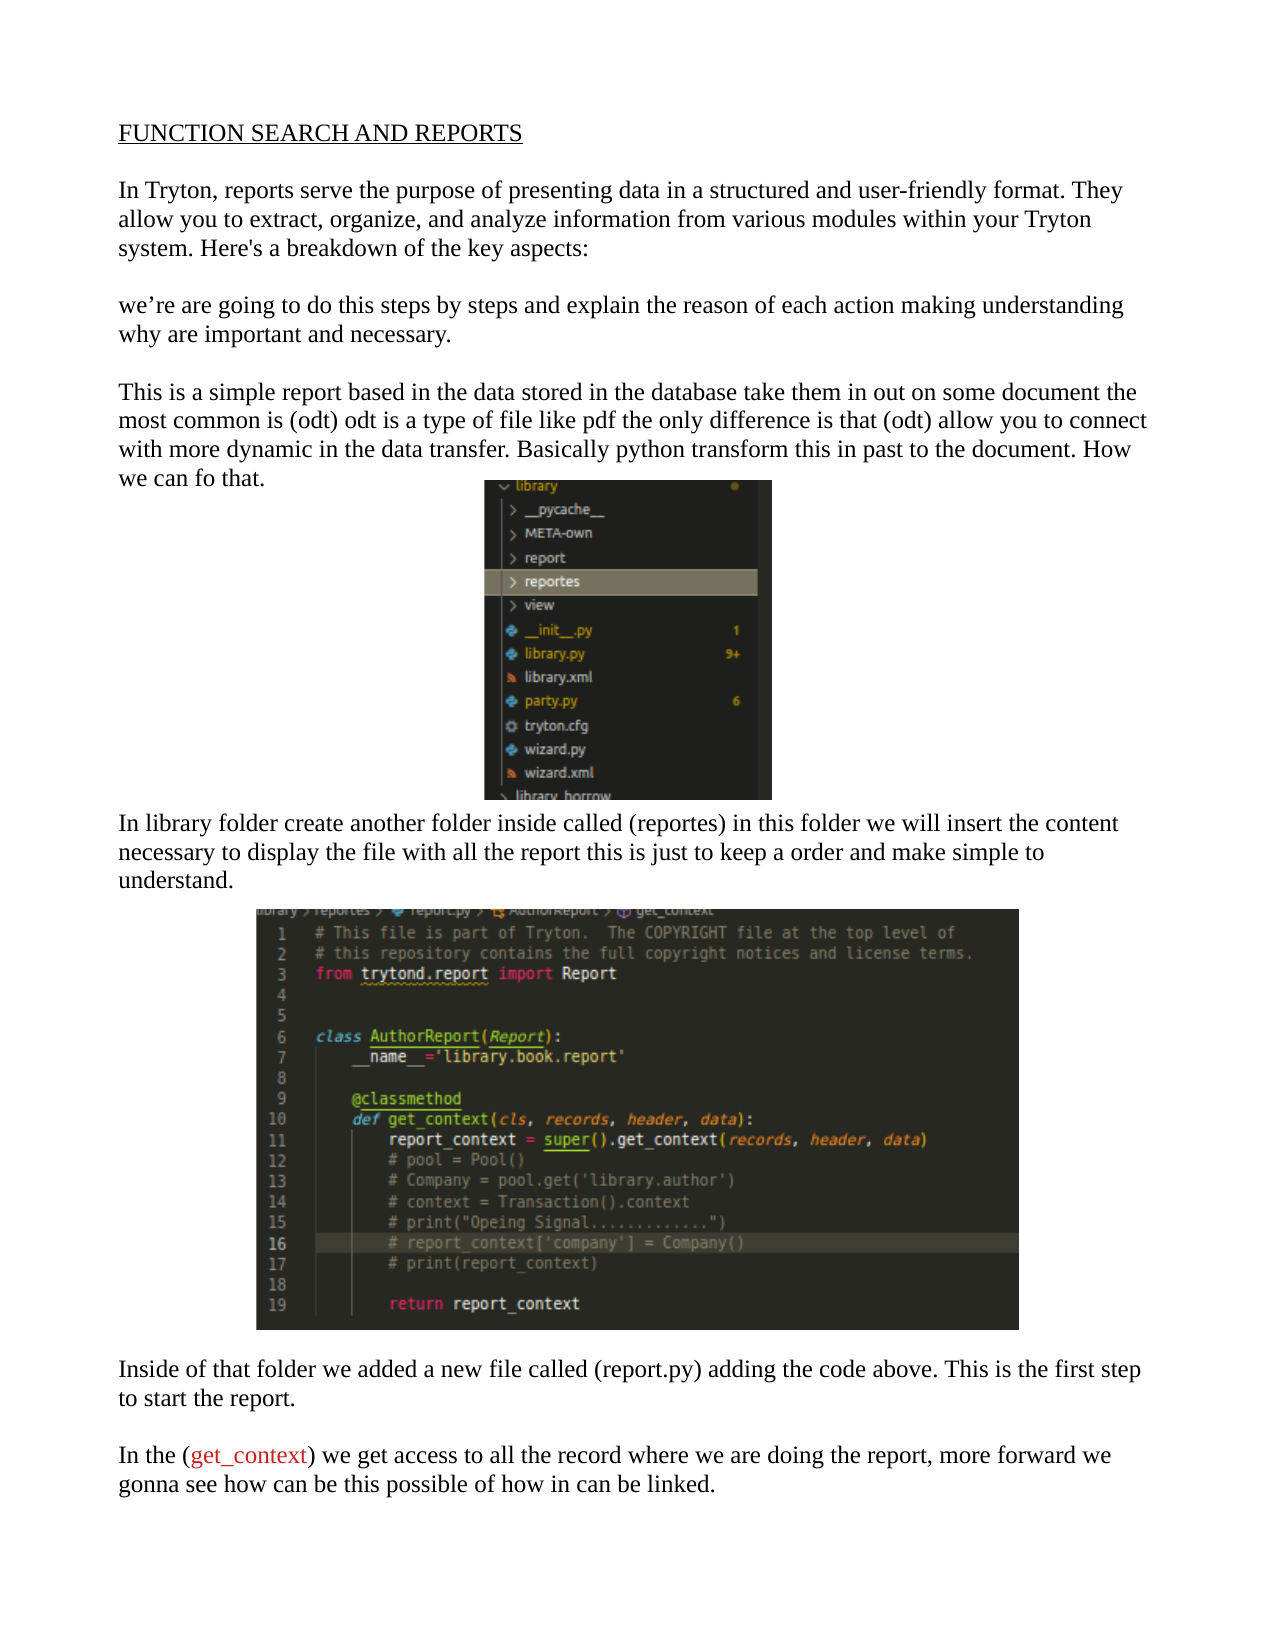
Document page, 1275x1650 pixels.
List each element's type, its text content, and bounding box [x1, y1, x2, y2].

picture [256, 909, 1019, 1330]
text In Tryton, reports serve the purpose of presenting data in a structured and user-friendly format. They allow you to extract, organize, and analyze information from various modules within your Tryton system. Here's a breakdown of the key aspects: [118, 176, 1157, 262]
picture [484, 480, 772, 800]
text In library folder create another folder inside called (reportes) in this folder we will insert the content necessary to display the file with all the report this is just to keep a order and make simple to understand. [118, 808, 1157, 894]
text This is a simple report based in the data stored in the database take them in out on some document the most common is (odt) odt is a type of file like pdf the only difference is that (odt) allow you to connect with more dynamic in the data transfer. Basically python transform this in past to the document. How we can fo that. [118, 377, 1157, 492]
text FUNCTION SEARCH AND REPORTS [118, 118, 1157, 147]
text In the (get_context) we get access to all the record where we are doing the report, more forward we gonna see how can be this possible of how in can be linked. [118, 1441, 1157, 1498]
text Inside of that folder we added a new file called (report.py) adding the code above. This is the first step to start the report. [118, 1354, 1157, 1412]
text we’re are going to do this steps by steps and explain the reason of each action making understanding why are important and necessary. [118, 291, 1157, 348]
